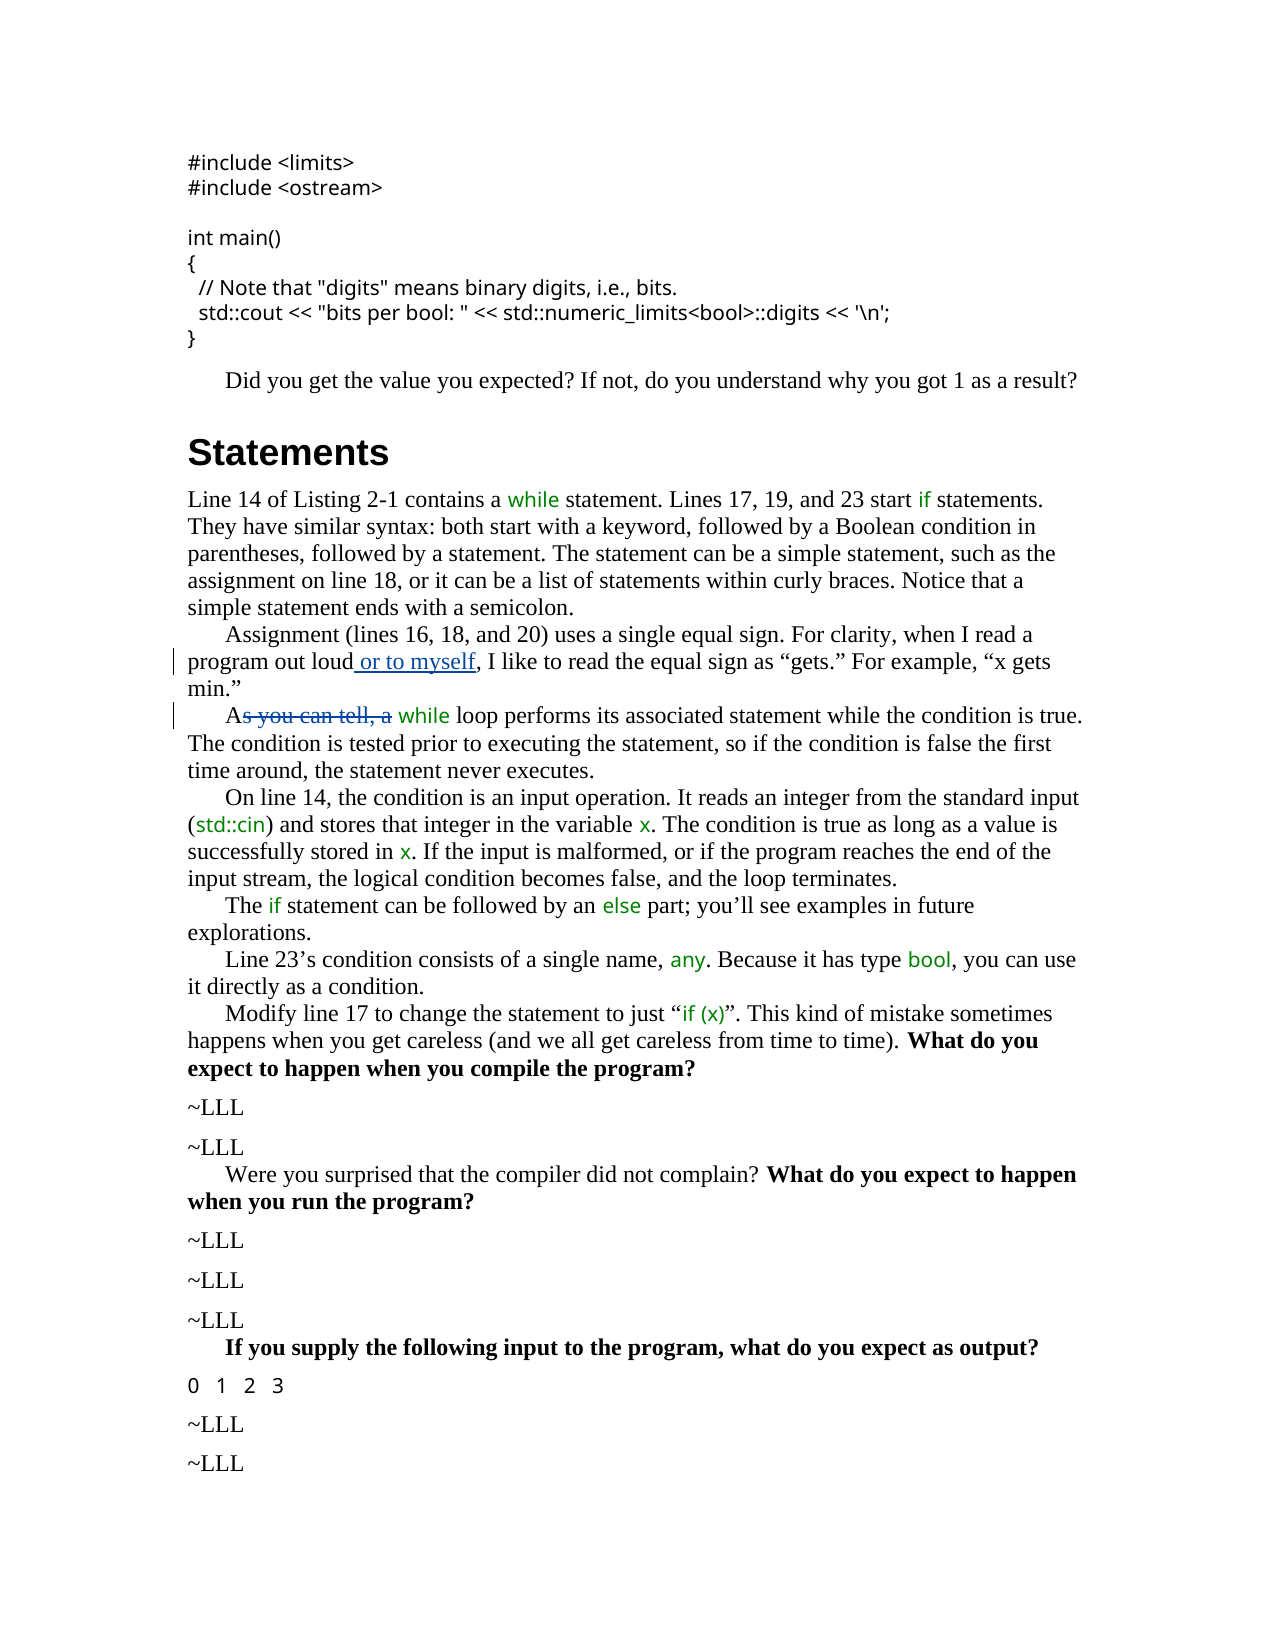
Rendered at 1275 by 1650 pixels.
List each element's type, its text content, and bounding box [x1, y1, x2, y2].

text int main() [187, 225, 1072, 250]
text Modify line 17 to change the statement to just “if (x)”. This kind of mistake sometimes happens when you get careless (and we all get careless from time to time). What do you expect to happen when you compile the program? [187, 1000, 1087, 1081]
text ~LLL [187, 1227, 1087, 1254]
text On line 14, the condition is an input operation. It reads an integer from the standard input (std::cin) and stores that integer in the variable x. The condition is true as long as a value is successfully stored in x. If the input is malformed, or if the program reaches the end of the input stream, the logical condition becomes false, and the loop terminates. [187, 783, 1087, 892]
text The if statement can be followed by an else part; you’ll see examples in future explorations. [187, 892, 1087, 946]
text Line 23’s condition consists of a single name, any. Because it has type bool, you can use it directly as a condition. [187, 946, 1087, 1000]
text std::cout << "bits per bool: " << std::numeric_limits<bool>::digits << '\n'; [187, 300, 1072, 325]
text 0 1 2 3 [187, 1373, 1072, 1398]
text Assignment (lines 16, 18, and 20) uses a single equal sign. For clarity, when I read a program out loud or to myself, I like to read the equal sign as “gets.” For example, “x gets min.” [187, 621, 1087, 702]
text ~LLL [187, 1450, 1087, 1477]
text ~LLL [187, 1133, 1087, 1161]
text ~LLL [187, 1306, 1087, 1333]
text } [187, 325, 1072, 350]
subtitle Statements [187, 431, 1087, 473]
text If you supply the following input to the program, what do you expect as output? [187, 1333, 1087, 1361]
text ~LLL [187, 1094, 1087, 1121]
text #include <ostream> [187, 175, 1072, 200]
text { [187, 250, 1072, 275]
text ~LLL [187, 1411, 1087, 1438]
text #include <limits> [187, 150, 1072, 175]
text ~LLL [187, 1267, 1087, 1294]
text Did you get the value you expected? If not, do you understand why you got 1 as a result? [187, 367, 1087, 394]
text A while loop performs its associated statement while the condition is true. The condition is tested prior to executing the statement, so if the condition is false the first time around, the statement never executes. [187, 702, 1087, 783]
text // Note that "digits" means binary digits, i.e., bits. [187, 275, 1072, 300]
text Line 14 of Listing 2-1 contains a while statement. Lines 17, 19, and 23 start if statements. They have similar syntax: both start with a keyword, followed by a Boolean condition in parentheses, followed by a statement. The statement can be a simple statement, such as the assignment on line 18, or it can be a list of statements within curly braces. Notice that a simple statement ends with a semicolon. [187, 486, 1087, 621]
text Were you surprised that the compiler did not complain? What do you expect to happen when you run the program? [187, 1161, 1087, 1215]
